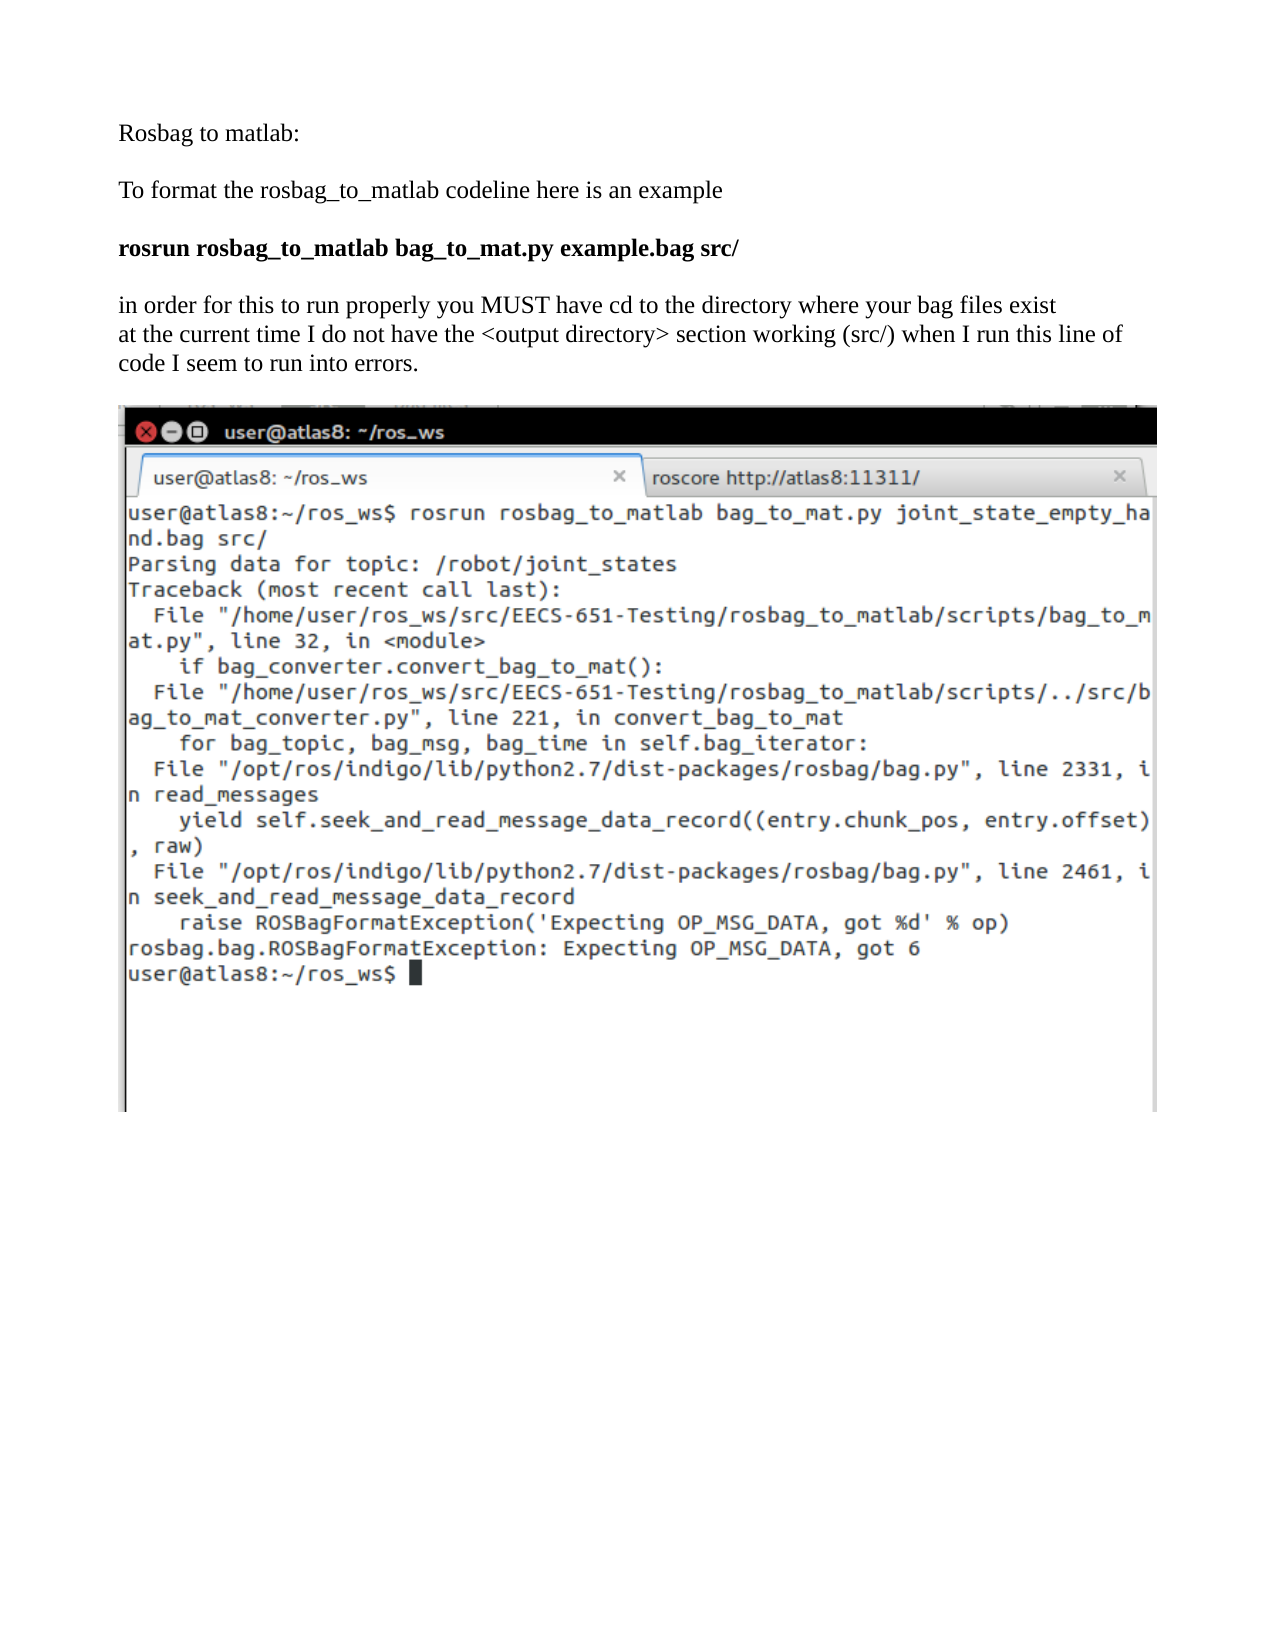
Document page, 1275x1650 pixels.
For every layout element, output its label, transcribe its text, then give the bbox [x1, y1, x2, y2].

text To format the rosbag_to_matlab codeline here is an example [118, 176, 1157, 204]
text Rosbag to matlab: [118, 118, 1157, 147]
text in order for this to run properly you MUST have cd to the directory where your bag files exist [118, 291, 1157, 319]
text rosrun rosbag_to_matlab bag_to_mat.py example.bag src/ [118, 233, 1157, 262]
picture [118, 405, 1157, 1112]
text at the current time I do not have the <output directory> section working (src/) when I run this line of code I seem to run into errors. [118, 319, 1157, 377]
